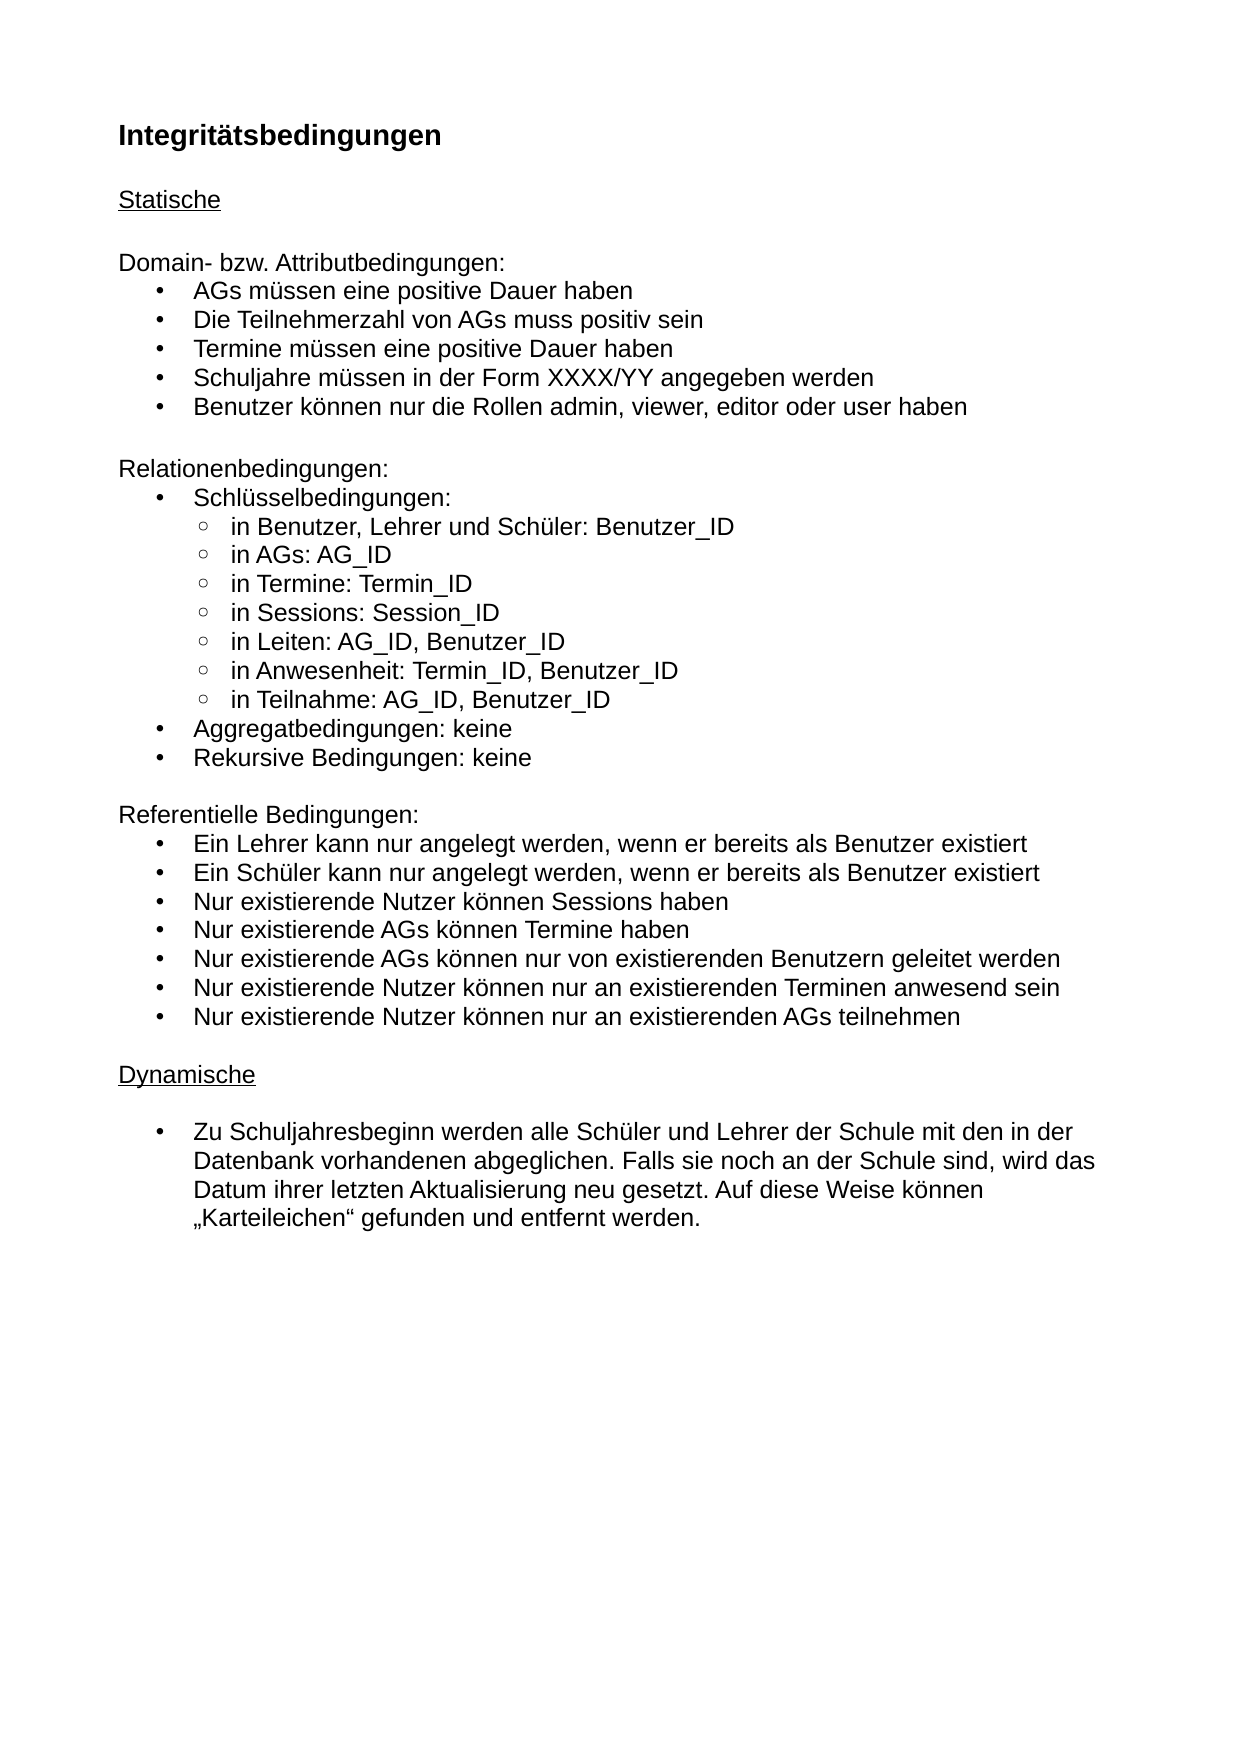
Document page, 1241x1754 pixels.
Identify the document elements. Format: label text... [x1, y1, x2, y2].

list Ein Lehrer kann nur angelegt werden, wenn er bereits als Benutzer existiert [156, 829, 1122, 858]
list in Sessions: Session_ID [193, 598, 1122, 627]
list Nur existierende AGs können nur von existierenden Benutzern geleitet werden [156, 944, 1122, 973]
text Relationenbedingungen: [118, 454, 1122, 483]
list Aggregatbedingungen: keine [156, 714, 1122, 742]
text Referentielle Bedingungen: [118, 800, 1122, 829]
text Domain- bzw. Attributbedingungen: [118, 247, 1122, 276]
list Termine müssen eine positive Dauer haben [156, 334, 1122, 363]
list in Teilnahme: AG_ID, Benutzer_ID [193, 685, 1122, 714]
list in Anwesenheit: Termin_ID, Benutzer_ID [193, 656, 1122, 685]
list AGs müssen eine positive Dauer haben [156, 276, 1122, 305]
list in Termine: Termin_ID [193, 569, 1122, 598]
text Dynamische [118, 1059, 1122, 1088]
text Integritätsbedingungen [118, 118, 1122, 152]
list Nur existierende Nutzer können nur an existierenden Terminen anwesend sein [156, 973, 1122, 1002]
list in Leiten: AG_ID, Benutzer_ID [193, 627, 1122, 656]
list Schuljahre müssen in der Form XXXX/YY angegeben werden [156, 363, 1122, 392]
list Nur existierende Nutzer können nur an existierenden AGs teilnehmen [156, 1002, 1122, 1031]
list Schlüsselbedingungen: [156, 483, 1122, 512]
list in AGs: AG_ID [193, 541, 1122, 569]
text Statische [118, 185, 1122, 214]
list Nur existierende Nutzer können Sessions haben [156, 887, 1122, 915]
list Nur existierende AGs können Termine haben [156, 915, 1122, 944]
list Zu Schuljahresbeginn werden alle Schüler und Lehrer der Schule mit den in der Datenbank vorhandenen abgeglichen. Falls sie noch an der Schule sind, wird das Datum ihrer letzten Aktualisierung neu gesetzt. Auf diese Weise können „Karteileichen“ gefunden und entfernt werden. [156, 1117, 1122, 1232]
list in Benutzer, Lehrer und Schüler: Benutzer_ID [193, 512, 1122, 541]
list Die Teilnehmerzahl von AGs muss positiv sein [156, 305, 1122, 334]
list Ein Schüler kann nur angelegt werden, wenn er bereits als Benutzer existiert [156, 858, 1122, 887]
list Benutzer können nur die Rollen admin, viewer, editor oder user haben [156, 392, 1122, 421]
list Rekursive Bedingungen: keine [156, 742, 1122, 771]
